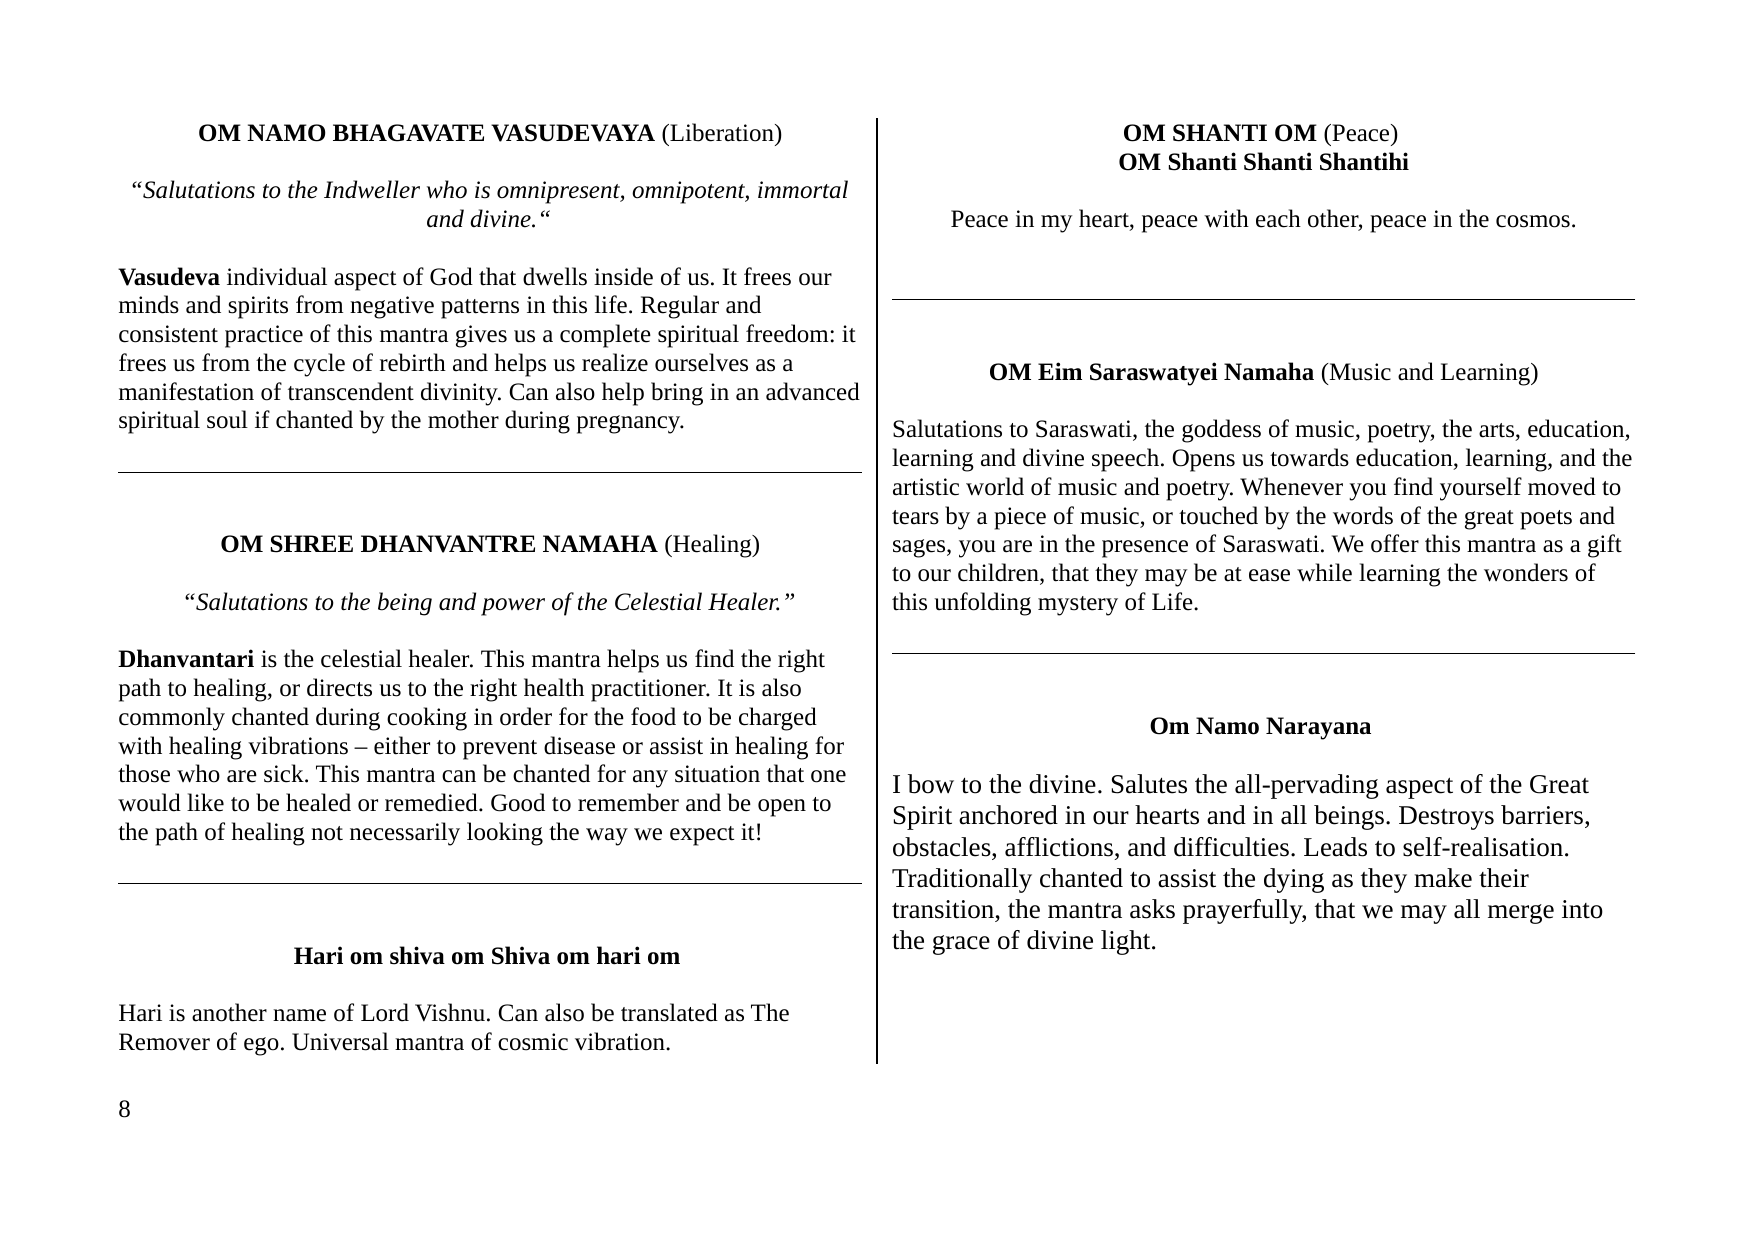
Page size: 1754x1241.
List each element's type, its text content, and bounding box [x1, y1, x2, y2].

text OM Eim Saraswatyei Namaha (Music and Learning) [892, 357, 1635, 386]
text Hari is another name of Lord Vishnu. Can also be translated as The Remover of ego. Universal mantra of cosmic vibration. [118, 998, 862, 1056]
text “Salutations to the being and power of the Celestial Healer.” [118, 587, 862, 616]
text Salutations to Saraswati, the goddess of music, poetry, the arts, education, learning and divine speech. Opens us towards education, learning, and the artistic world of music and poetry. Whenever you find yourself moved to tears by a piece of music, or touched by the words of the great poets and sages, you are in the presence of Saraswati. We offer this mantra as a gift to our children, that they may be at ease while learning the wonders of this unfolding mystery of Life. [892, 414, 1635, 616]
text Vasudeva individual aspect of God that dwells inside of us. It frees our minds and spirits from negative patterns in this life. Regular and consistent practice of this mantra gives us a complete spiritual freedom: it frees us from the cycle of rebirth and helps us realize ourselves as a manifestation of transcendent divinity. Can also help bring in an advanced spiritual soul if chanted by the mother during pregnancy. [118, 262, 862, 434]
text “Salutations to the Indweller who is omnipresent, omnipotent, immortal and divine.“ [118, 176, 862, 233]
text OM Shanti Shanti Shantihi [892, 147, 1635, 176]
text Dhanvantari is the celestial healer. This mantra helps us find the right path to healing, or directs us to the right health practitioner. It is also commonly chanted during cooking in order for the food to be charged with healing vibrations – either to prevent disease or assist in healing for those who are sick. This mantra can be chanted for any situation that one would like to be healed or remedied. Good to remember and be open to the path of healing not necessarily looking the way we expect it! [118, 644, 862, 846]
text Peace in my heart, peace with each other, peace in the cosmos. [892, 204, 1635, 233]
text Hari om shiva om Shiva om hari om [118, 941, 862, 969]
text Om Namo Narayana [892, 711, 1635, 739]
text OM SHREE DHANVANTRE NAMAHA (Healing) [118, 529, 862, 558]
text I bow to the divine. Salutes the all-pervading aspect of the Great Spirit anchored in our hearts and in all beings. Destroys barriers, obstacles, afflictions, and difficulties. Leads to self-realisation. Traditionally chanted to assist the dying as they make their transition, the mantra asks prayerfully, that we may all merge into the grace of divine light. [892, 768, 1635, 955]
text OM NAMO BHAGAVATE VASUDEVAYA (Liberation) [118, 118, 862, 147]
text OM SHANTI OM (Peace) [892, 118, 1635, 147]
